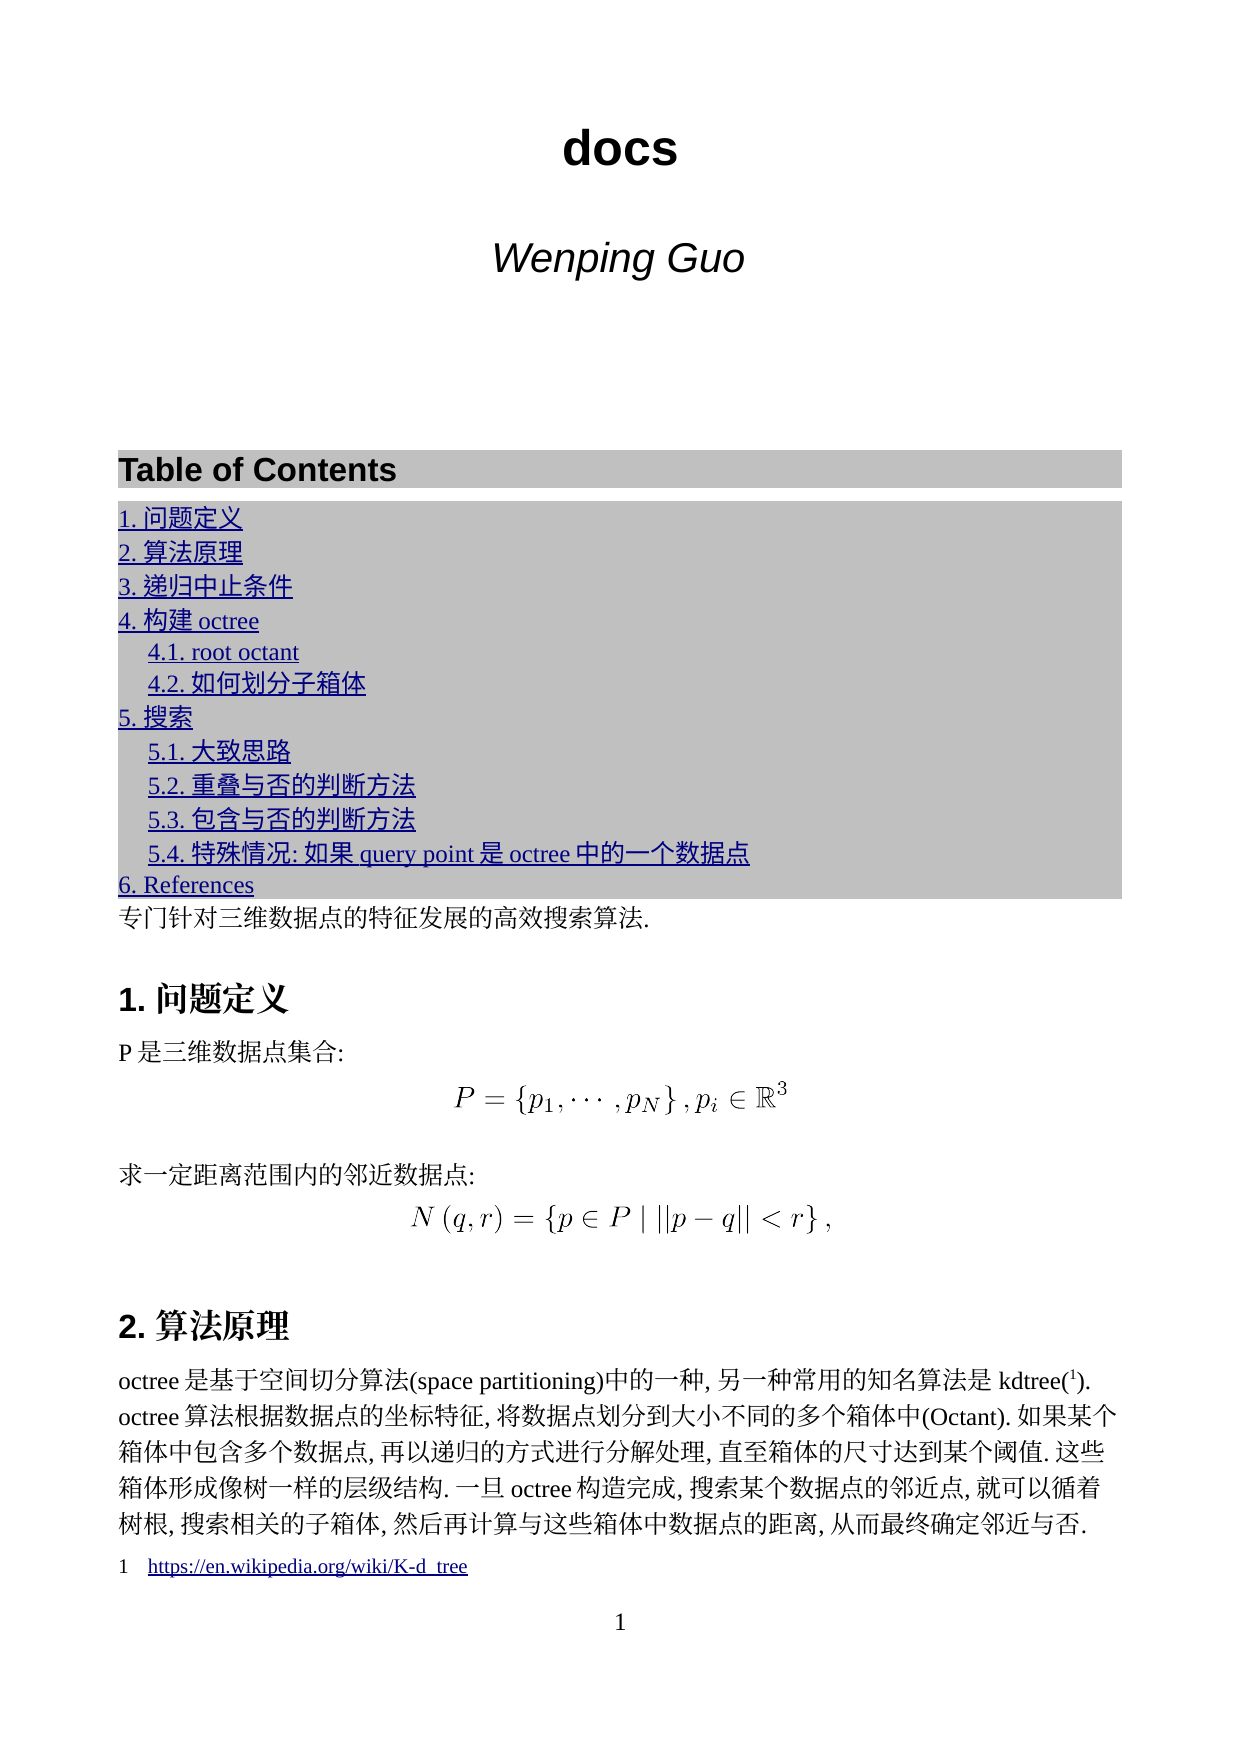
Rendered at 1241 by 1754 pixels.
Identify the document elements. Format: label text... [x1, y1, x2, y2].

subtitle 问题定义 [118, 972, 1122, 1021]
text 4. 构建octree [118, 603, 1122, 637]
text 1. 问题定义 [118, 501, 1122, 535]
text 3. 递归中止条件 [118, 569, 1122, 603]
text P是三维数据点集合: [118, 1033, 1122, 1069]
subtitle Table of Contents [118, 450, 1122, 488]
title docs [118, 118, 1122, 176]
text 求一定距离范围内的邻近数据点: [118, 1156, 1122, 1192]
text 5.4. 特殊情况: 如果query point是octree中的一个数据点 [148, 836, 1122, 870]
picture [410, 1204, 830, 1234]
text 4.2. 如何划分子箱体 [148, 666, 1122, 700]
text octree是基于空间切分算法(space partitioning)中的一种, 另一种常用的知名算法是 kdtree(). octree算法根据数据点的坐标特征, 将数据点划分到大小不同的多个箱体中(Octant). 如果某个箱体中包含多个数据点, 再以递归的方式进行分解处理, 直至箱体的尺寸达到某个阈值. 这些箱体形成像树一样的层级结构. 一旦octree构造完成, 搜索某个数据点的邻近点, 就可以循着树根, 搜索相关的子箱体, 然后再计算与这些箱体中数据点的距离, 从而最终确定邻近与否. [118, 1361, 1122, 1540]
picture [453, 1081, 787, 1115]
subtitle 算法原理 [118, 1300, 1122, 1348]
text 专门针对三维数据点的特征发展的高效搜索算法. [118, 899, 1122, 935]
text 4.1. root octant [148, 637, 1122, 666]
text 6. References [118, 870, 1122, 899]
text 5. 搜索 [118, 700, 1122, 734]
text https://en.wikipedia.org/wiki/K-d_tree [118, 1553, 1122, 1578]
subtitle Wenping Guo [118, 233, 1122, 281]
text 5.2. 重叠与否的判断方法 [148, 768, 1122, 802]
text 5.3. 包含与否的判断方法 [148, 802, 1122, 836]
text 2. 算法原理 [118, 535, 1122, 569]
text 5.1. 大致思路 [148, 734, 1122, 768]
